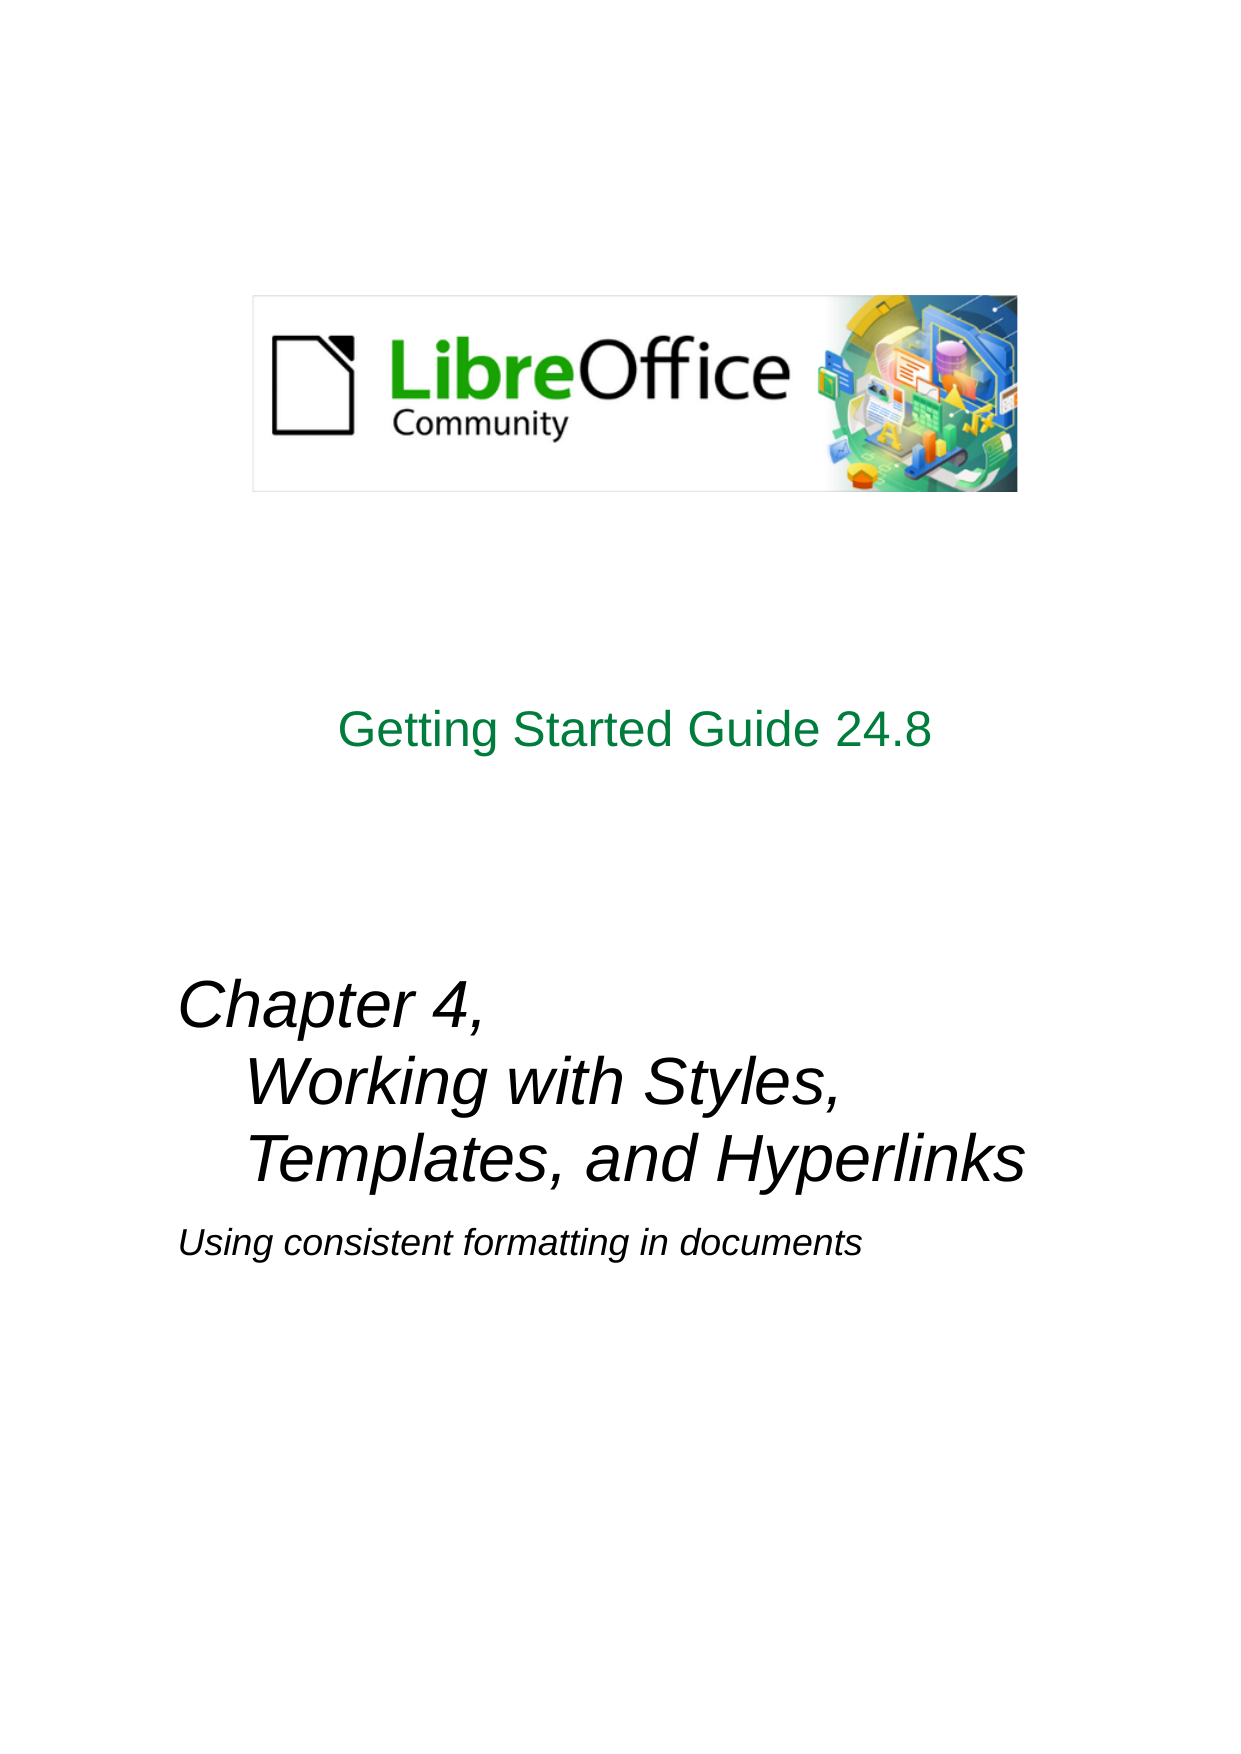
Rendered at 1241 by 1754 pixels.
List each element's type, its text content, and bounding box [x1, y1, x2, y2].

subtitle Using consistent formatting in documents [177, 1220, 1093, 1263]
title Chapter 4, Working with Styles, Templates, and Hyperlinks [177, 965, 1093, 1195]
text Getting Started Guide 24.8 [177, 699, 1093, 757]
picture [252, 295, 1018, 492]
